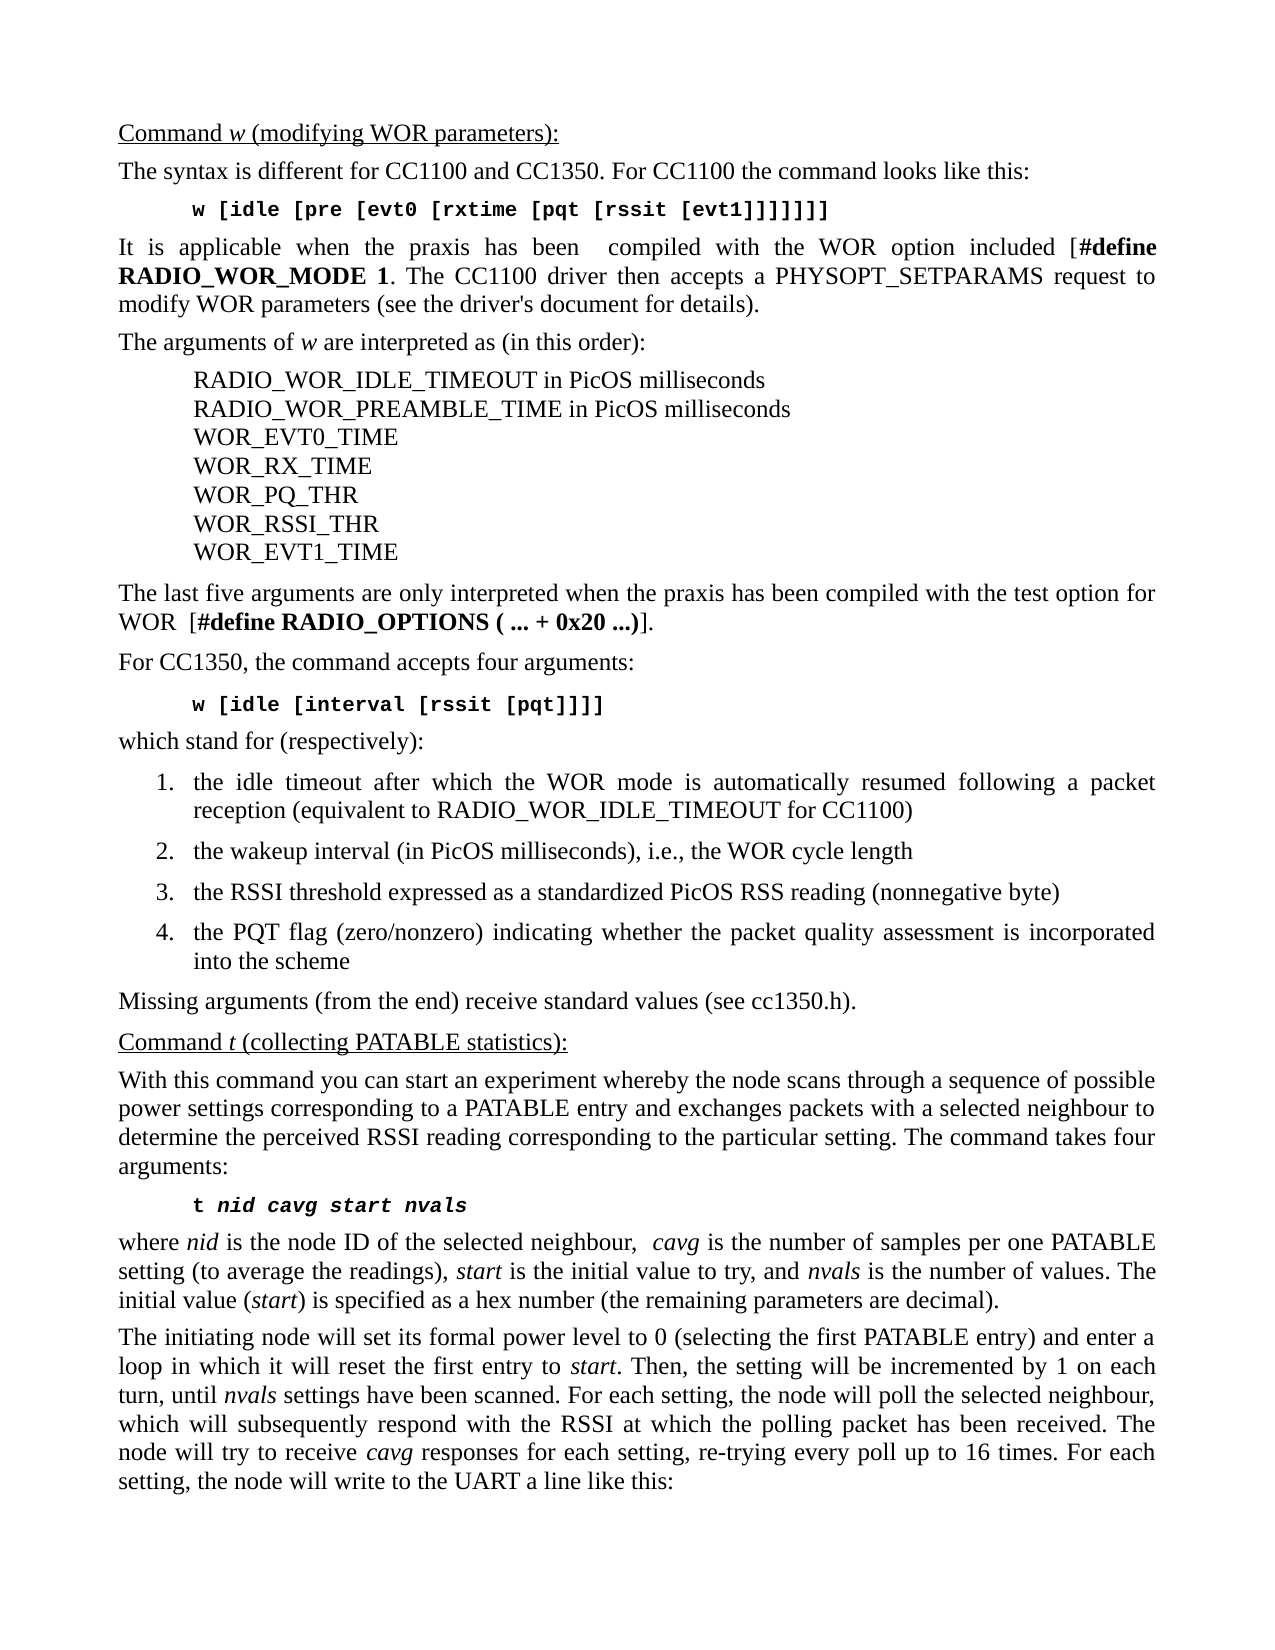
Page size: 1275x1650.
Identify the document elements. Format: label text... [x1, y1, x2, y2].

text Command t (collecting PATABLE statistics): [118, 1027, 1157, 1056]
text which stand for (respectively): [118, 726, 1157, 755]
text The initiating node will set its formal power level to 0 (selecting the first PATABLE entry) and enter a loop in which it will reset the first entry to start. Then, the setting will be incremented by 1 on each turn, until nvals settings have been scanned. For each setting, the node will poll the selected neighbour, which will subsequently respond with the RSSI at which the polling packet has been received. The node will try to receive cavg responses for each setting, re-trying every poll up to 16 times. For each setting, the node will write to the UART a line like this: [118, 1322, 1157, 1495]
text w [idle [pre [evt0 [rxtime [pqt [rssit [evt1]]]]]]] [118, 193, 1157, 223]
list WOR_EVT1_TIME [156, 537, 1157, 566]
text With this command you can start an experiment whereby the node scans through a sequence of possible power settings corresponding to a PATABLE entry and exchanges packets with a selected neighbour to determine the perceived RSSI reading corresponding to the particular setting. The command takes four arguments: [118, 1065, 1157, 1180]
list WOR_RSSI_THR [156, 509, 1157, 537]
text w [idle [interval [rssit [pqt]]]] [118, 688, 1157, 717]
list the PQT flag (zero/nonzero) indicating whether the packet quality assessment is incorporated into the scheme [156, 917, 1157, 975]
list WOR_EVT0_TIME [156, 422, 1157, 451]
list the RSSI threshold expressed as a standardized PicOS RSS reading (nonnegative byte) [156, 877, 1157, 905]
list the idle timeout after which the WOR mode is automatically resumed following a packet reception (equivalent to RADIO_WOR_IDLE_TIMEOUT for CC1100) [156, 767, 1157, 824]
list WOR_RX_TIME [156, 451, 1157, 480]
text The arguments of w are interpreted as (in this order): [118, 327, 1157, 356]
text The last five arguments are only interpreted when the praxis has been compiled with the test option for WOR [#define RADIO_OPTIONS ( ... + 0x20 ...)]. [118, 578, 1157, 636]
list RADIO_WOR_PREAMBLE_TIME in PicOS milliseconds [156, 394, 1157, 422]
list RADIO_WOR_IDLE_TIMEOUT in PicOS milliseconds [156, 365, 1157, 394]
text where nid is the node ID of the selected neighbour, cavg is the number of samples per one PATABLE setting (to average the readings), start is the initial value to try, and nvals is the number of values. The initial value (start) is specified as a hex number (the remaining parameters are decimal). [118, 1227, 1157, 1313]
text Command w (modifying WOR parameters): [118, 118, 1157, 147]
text For CC1350, the command accepts four arguments: [118, 647, 1157, 676]
list the wakeup interval (in PicOS milliseconds), i.e., the WOR cycle length [156, 836, 1157, 865]
text Missing arguments (from the end) receive standard values (see cc1350.h). [118, 986, 1157, 1015]
text t nid cavg start nvals [118, 1189, 1157, 1218]
list WOR_PQ_THR [156, 480, 1157, 509]
text It is applicable when the praxis has been compiled with the WOR option included [#define RADIO_WOR_MODE 1. The CC1100 driver then accepts a PHYSOPT_SETPARAMS request to modify WOR parameters (see the driver's document for details). [118, 232, 1157, 318]
text The syntax is different for CC1100 and CC1350. For CC1100 the command looks like this: [118, 156, 1157, 184]
